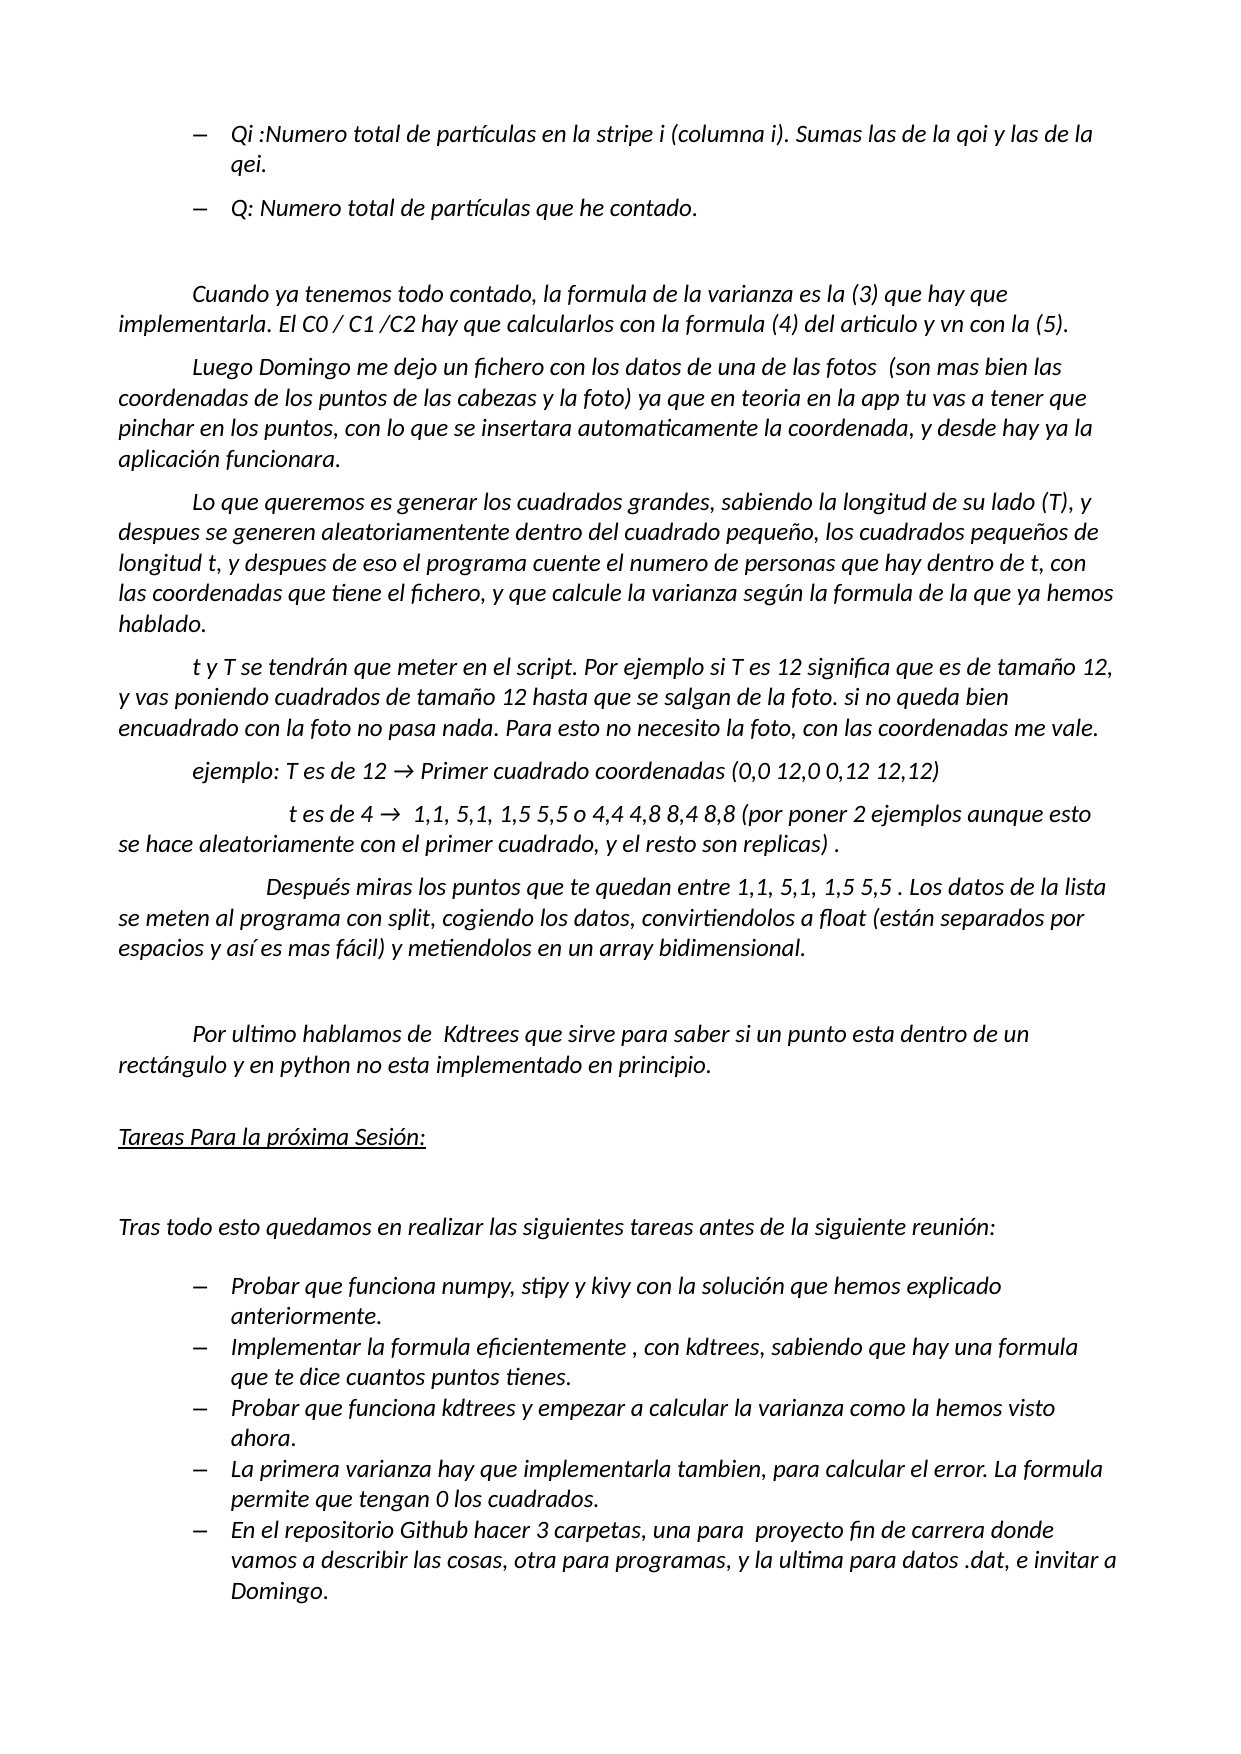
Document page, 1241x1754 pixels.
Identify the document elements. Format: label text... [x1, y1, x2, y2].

text t es de 4 → 1,1, 5,1, 1,5 5,5 o 4,4 4,8 8,4 8,8 (por poner 2 ejemplos aunque esto se hace aleatoriamente con el primer cuadrado, y el resto son replicas) . [118, 798, 1122, 859]
text t y T se tendrán que meter en el script. Por ejemplo si T es 12 significa que es de tamaño 12, y vas poniendo cuadrados de tamaño 12 hasta que se salgan de la foto. si no queda bien encuadrado con la foto no pasa nada. Para esto no necesito la foto, con las coordenadas me vale. [118, 651, 1122, 742]
text ejemplo: T es de 12 → Primer cuadrado coordenadas (0,0 12,0 0,12 12,12) [118, 755, 1122, 786]
text Por ultimo hablamos de Kdtrees que sirve para saber si un punto esta dentro de un rectángulo y en python no esta implementado en principio. [118, 1019, 1122, 1080]
list Implementar la formula eficientemente , con kdtrees, sabiendo que hay una formula que te dice cuantos puntos tienes. [193, 1331, 1122, 1392]
list Probar que funciona kdtrees y empezar a calcular la varianza como la hemos visto ahora. [193, 1392, 1122, 1453]
list Qi :Numero total de partículas en la stripe i (columna i). Sumas las de la qoi y las de la qei. [193, 118, 1122, 179]
text Tareas Para la próxima Sesión: [118, 1121, 1122, 1151]
text Después miras los puntos que te quedan entre 1,1, 5,1, 1,5 5,5 . Los datos de la lista se meten al programa con split, cogiendo los datos, convirtiendolos a float (están separados por espacios y así es mas fácil) y metiendolos en un array bidimensional. [118, 872, 1122, 963]
list Probar que funciona numpy, stipy y kivy con la solución que hemos explicado anteriormente. [193, 1270, 1122, 1331]
text Luego Domingo me dejo un fichero con los datos de una de las fotos (son mas bien las coordenadas de los puntos de las cabezas y la foto) ya que en teoria en la app tu vas a tener que pinchar en los puntos, con lo que se insertara automaticamente la coordenada, y desde hay ya la aplicación funcionara. [118, 351, 1122, 473]
text Lo que queremos es generar los cuadrados grandes, sabiendo la longitud de su lado (T), y despues se generen aleatoriamentente dentro del cuadrado pequeño, los cuadrados pequeños de longitud t, y despues de eso el programa cuente el numero de personas que hay dentro de t, con las coordenadas que tiene el fichero, y que calcule la varianza según la formula de la que ya hemos hablado. [118, 486, 1122, 638]
list En el repositorio Github hacer 3 carpetas, una para proyecto fin de carrera donde vamos a describir las cosas, otra para programas, y la ultima para datos .dat, e invitar a Domingo. [193, 1514, 1122, 1606]
text Cuando ya tenemos todo contado, la formula de la varianza es la (3) que hay que implementarla. El C0 / C1 /C2 hay que calcularlos con la formula (4) del articulo y vn con la (5). [118, 278, 1122, 339]
text Tras todo esto quedamos en realizar las siguientes tareas antes de la siguiente reunión: [118, 1211, 1122, 1241]
list La primera varianza hay que implementarla tambien, para calcular el error. La formula permite que tengan 0 los cuadrados. [193, 1453, 1122, 1514]
list Q: Numero total de partículas que he contado. [193, 192, 1122, 222]
